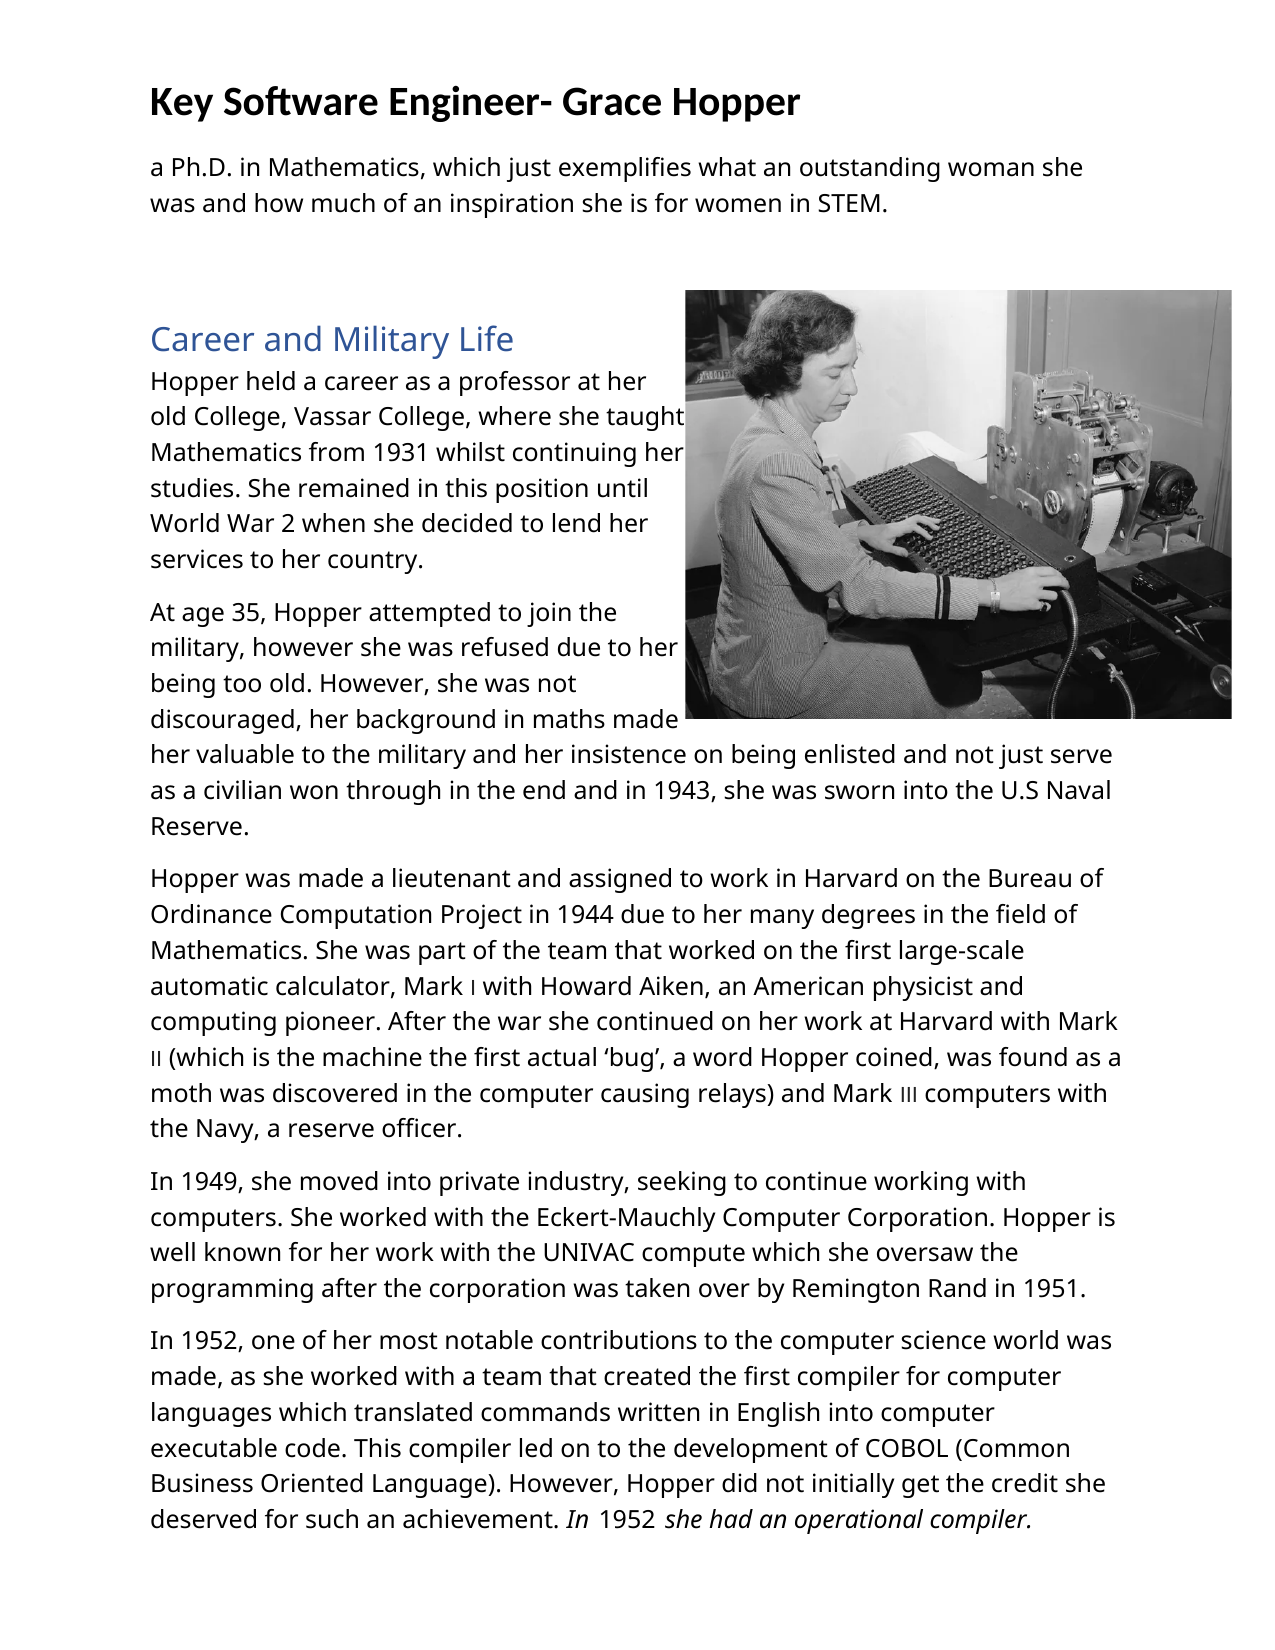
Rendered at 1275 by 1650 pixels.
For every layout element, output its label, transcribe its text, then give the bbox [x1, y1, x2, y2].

text In 1952, one of her most notable contributions to the computer science world was made, as she worked with a team that created the first compiler for computer languages which translated commands written in English into computer executable code. This compiler led on to the development of COBOL (Common Business Oriented Language). However, Hopper did not initially get the credit she deserved for such an achievement. In 1952 she had an operational compiler. [150, 1323, 1125, 1536]
text In 1949, she moved into private industry, seeking to continue working with computers. She worked with the Eckert-Mauchly Computer Corporation. Hopper is well known for her work with the UNIVAC compute which she oversaw the programming after the corporation was taken over by Remington Rand in 1951. [150, 1163, 1125, 1305]
text At age 35, Hopper attempted to join the military, however she was refused due to her being too old. However, she was not discouraged, her background in maths made her valuable to the military and her insistence on being enlisted and not just serve as a civilian won through in the end and in 1943, she was sworn into the U.S Naval Reserve. [150, 594, 1125, 843]
subtitle Career and Military Life [150, 316, 685, 361]
text Hopper held a career as a professor at her old College, Vassar College, where she taught Mathematics from 1931 whilst continuing her studies. She remained in this position until World War 2 when she decided to lend her services to her country. [150, 363, 685, 576]
text a Ph.D. in Mathematics, which just exemplifies what an outstanding woman she was and how much of an inspiration she is for women in STEM. [150, 150, 1125, 220]
text Hopper was made a lieutenant and assigned to work in Harvard on the Bureau of Ordinance Computation Project in 1944 due to her many degrees in the field of Mathematics. She was part of the team that worked on the first large-scale automatic calculator, Mark I with Howard Aiken, an American physicist and computing pioneer. After the war she continued on her work at Harvard with Mark II (which is the machine the first actual ‘bug’, a word Hopper coined, was found as a moth was discovered in the computer causing relays) and Mark III computers with the Navy, a reserve officer. [150, 861, 1125, 1145]
